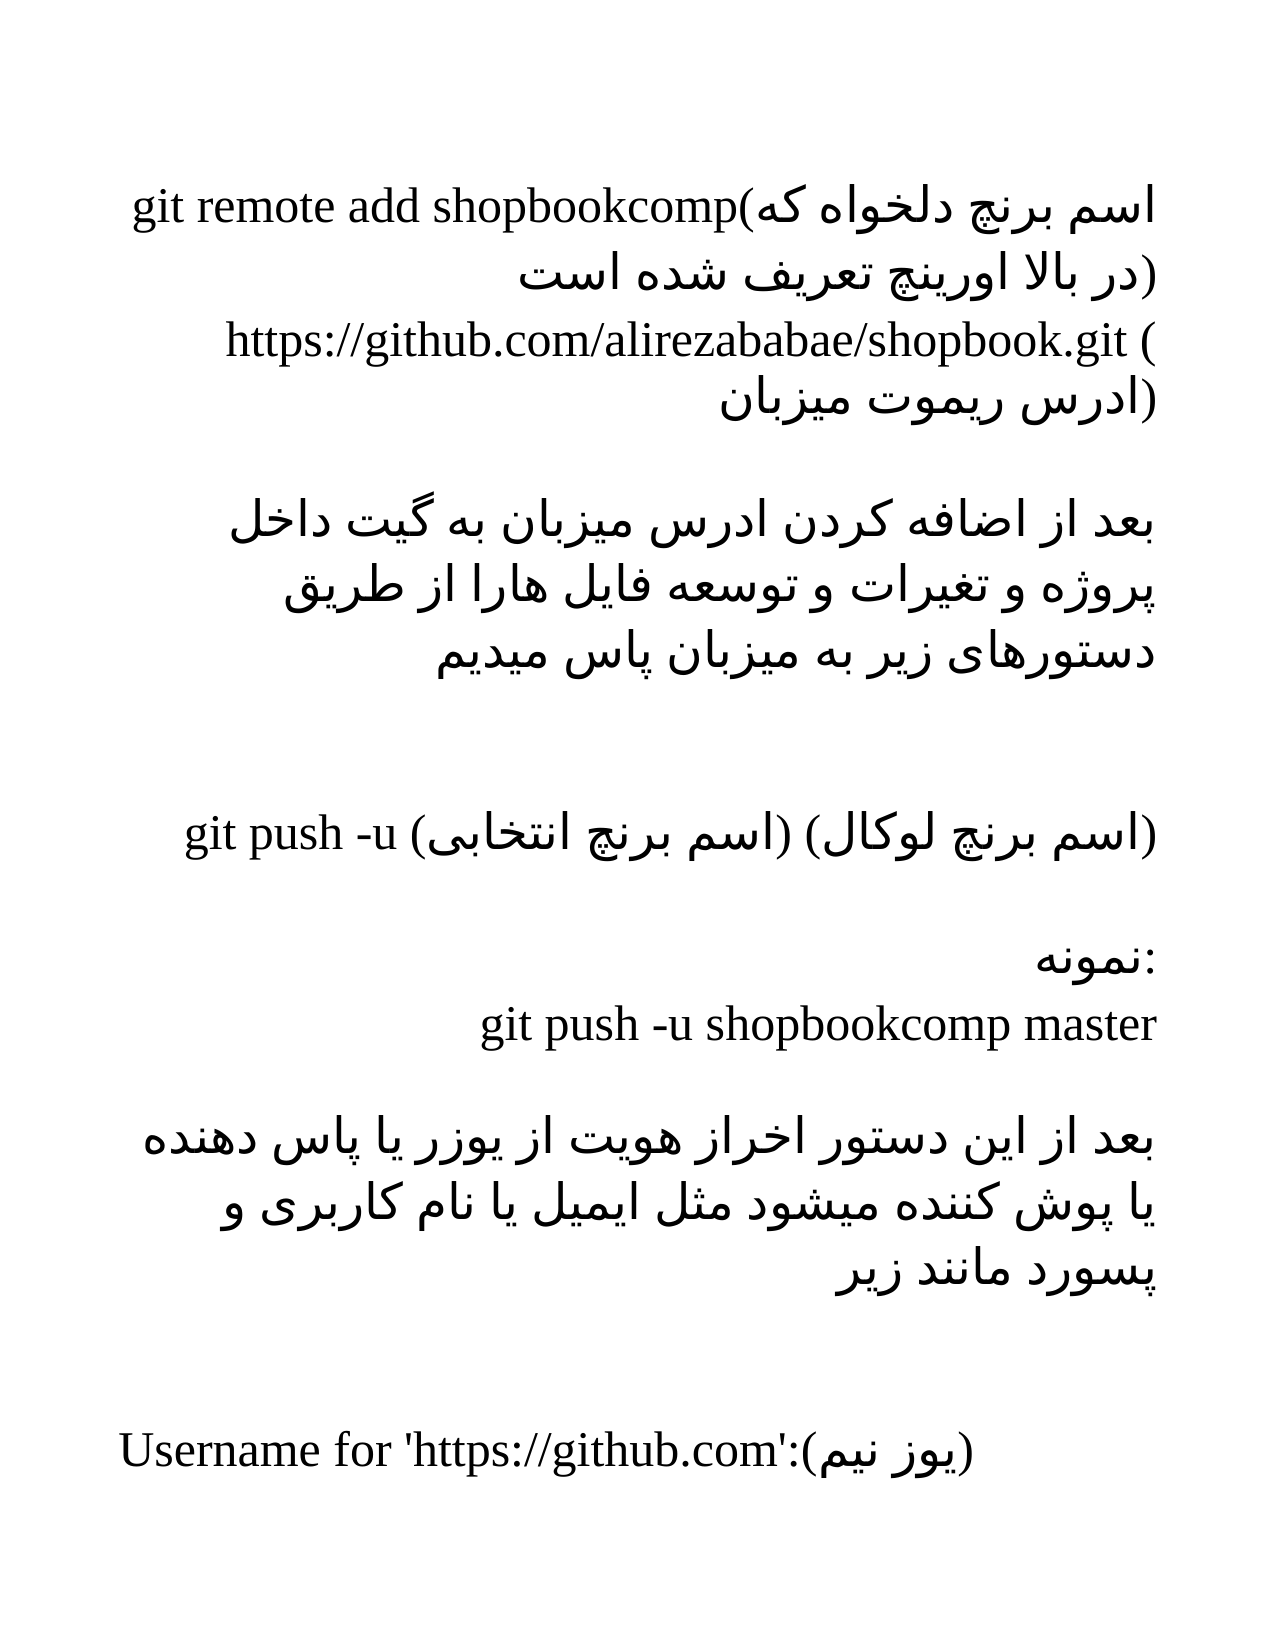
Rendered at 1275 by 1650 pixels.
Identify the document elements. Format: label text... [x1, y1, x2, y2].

text git push -u (اسم برنچ انتخابی) (اسم برنچ لوکال) [118, 802, 1157, 869]
text نمونه: [118, 927, 1157, 994]
text بعد از این دستور اخراز هویت از یوزر یا پاس دهنده یا پوش کننده میشود مثل ایمیل یا نام کاربری و پسورد مانند زیر [118, 1109, 1157, 1305]
text Username for 'https://github.com':(یوز نیم) [118, 1420, 1157, 1487]
text بعد از اضافه کردن ادرس میزبان به گیت داخل پروژه و تغیرات و توسعه فایل هارا از طریق دستورهای زیر به میزبان پاس میدیم [118, 492, 1157, 687]
text git push -u shopbookcomp master [118, 994, 1157, 1052]
text git remote add shopbookcomp(اسم برنچ دلخواه که در بالا اورینچ تعریف شده است) https://github.com/alirezababae/shopbook.git (ادرس ریموت میزبان) [118, 176, 1157, 434]
